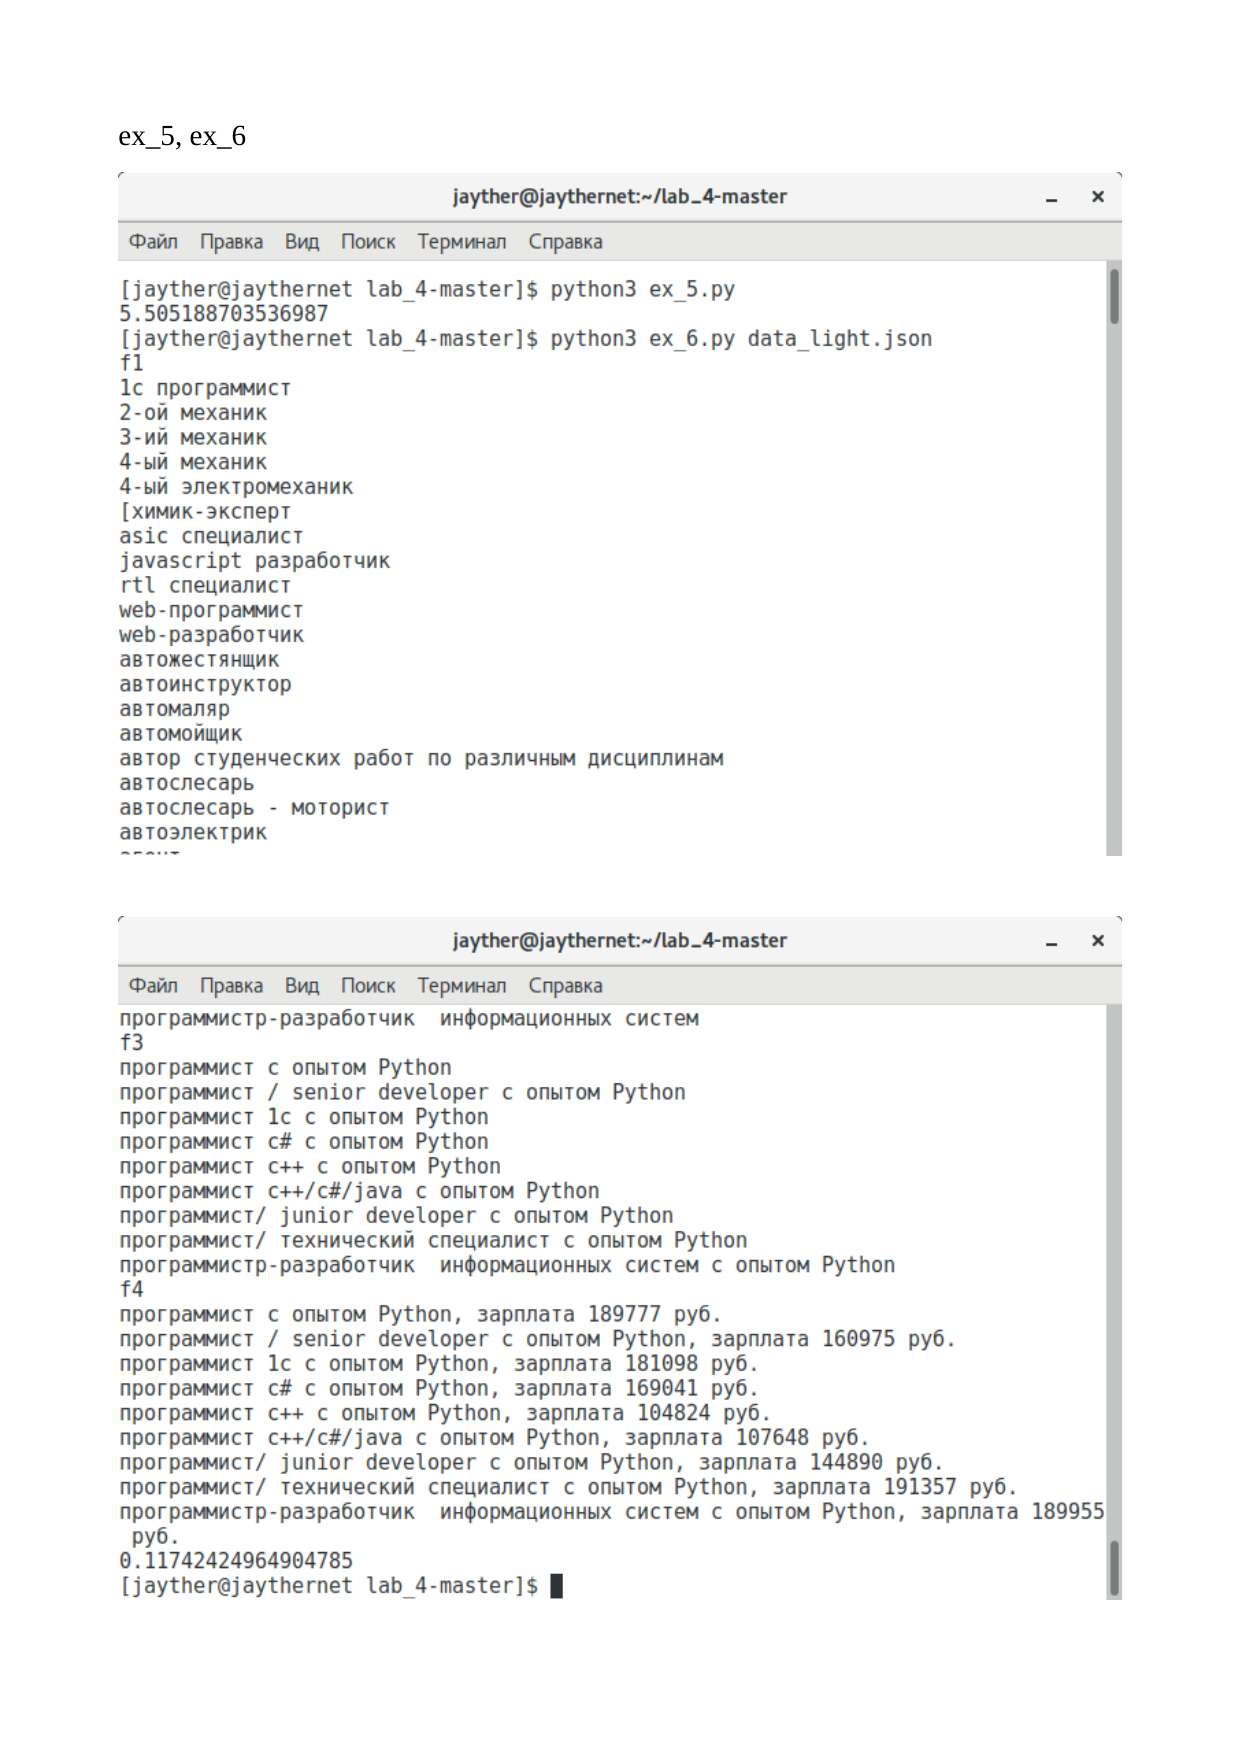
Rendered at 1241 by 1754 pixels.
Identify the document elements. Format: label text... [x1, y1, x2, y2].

picture [118, 172, 1123, 856]
text ex_5, ex_6 [118, 118, 1122, 152]
picture [118, 916, 1123, 1600]
